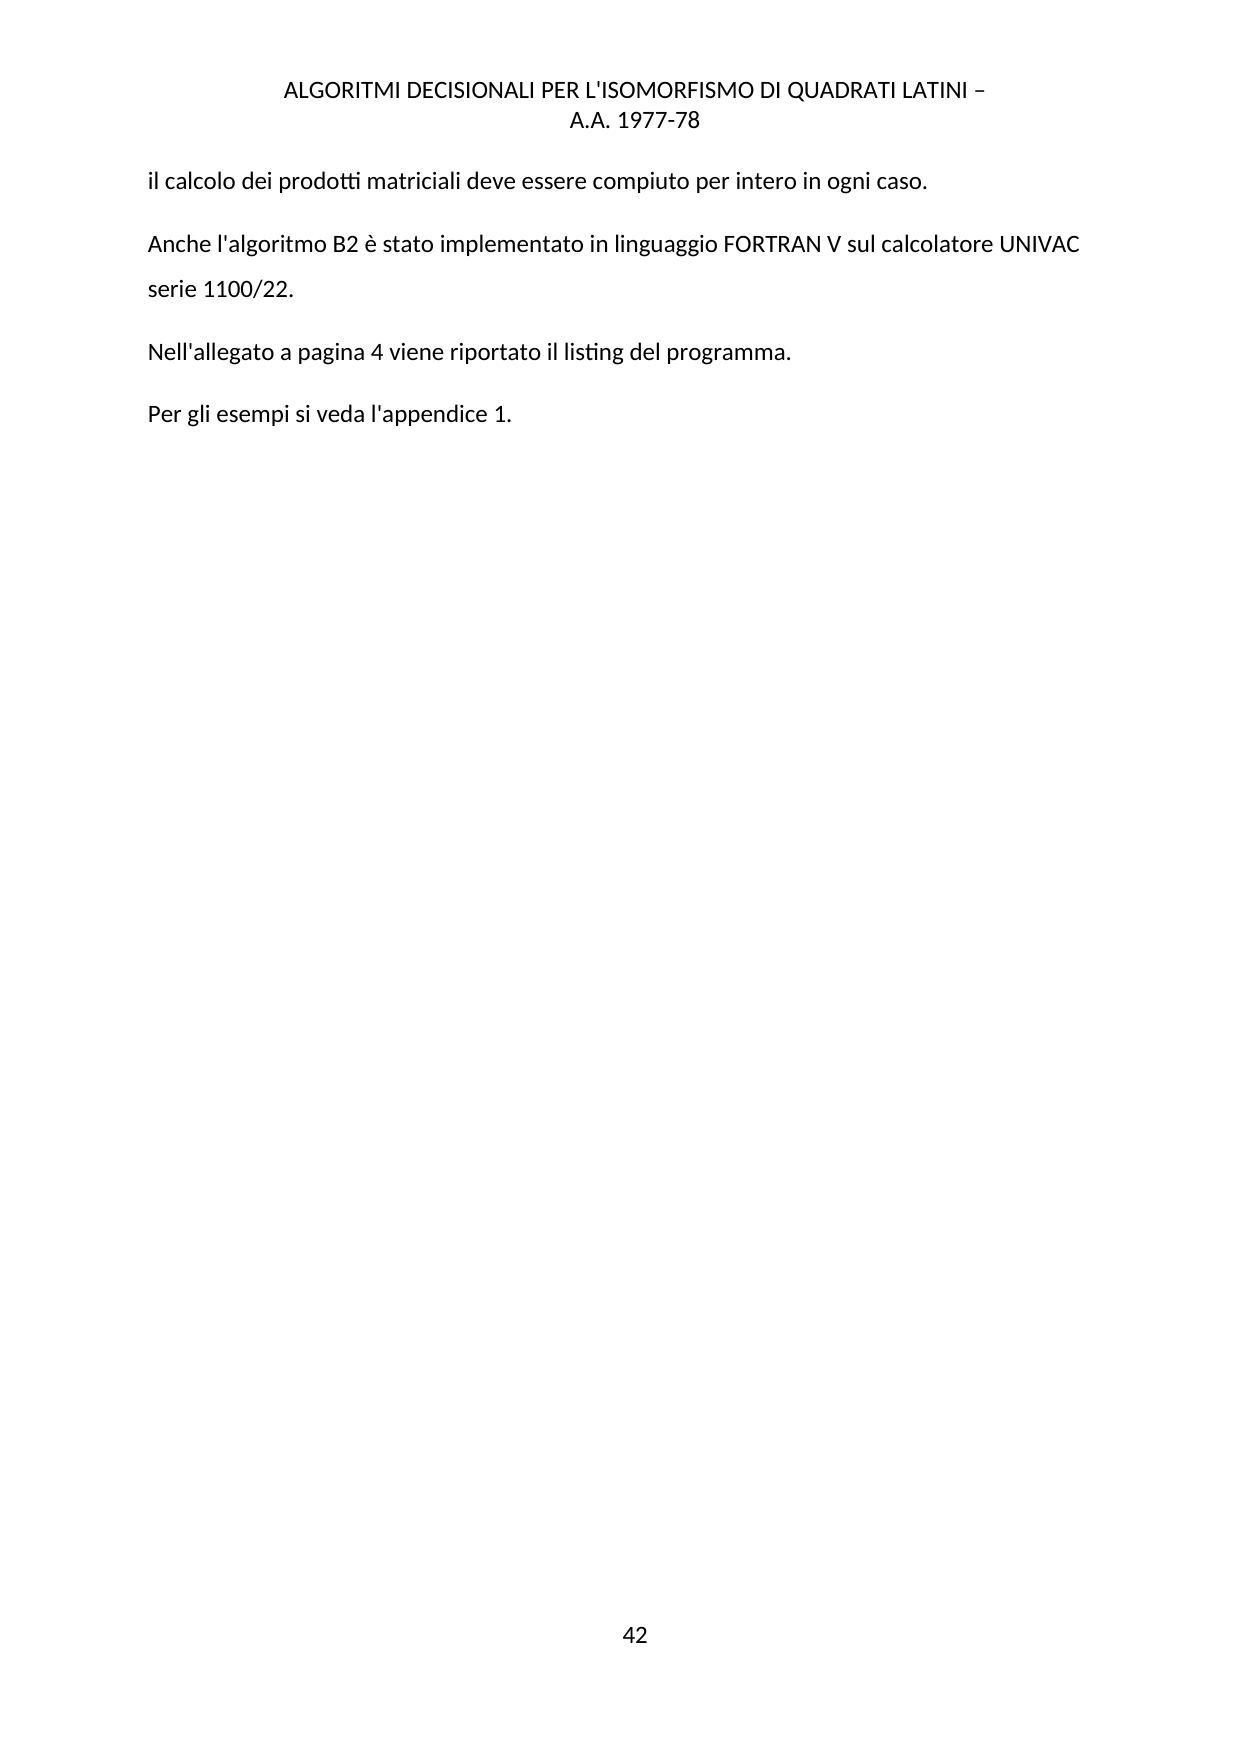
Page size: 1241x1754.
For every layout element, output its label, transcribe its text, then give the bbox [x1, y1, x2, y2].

text Nell'allegato a pagina 4 viene riportato il listing del programma. [148, 336, 1122, 366]
text il calcolo dei prodotti matriciali deve essere compiuto per intero in ogni caso. [148, 165, 1122, 196]
text Anche l'algoritmo B2 è stato implementato in linguaggio FORTRAN V sul calcolatore UNIVAC serie 1100/22. [148, 228, 1122, 304]
text Per gli esempi si veda l'appendice 1. [148, 398, 1122, 429]
